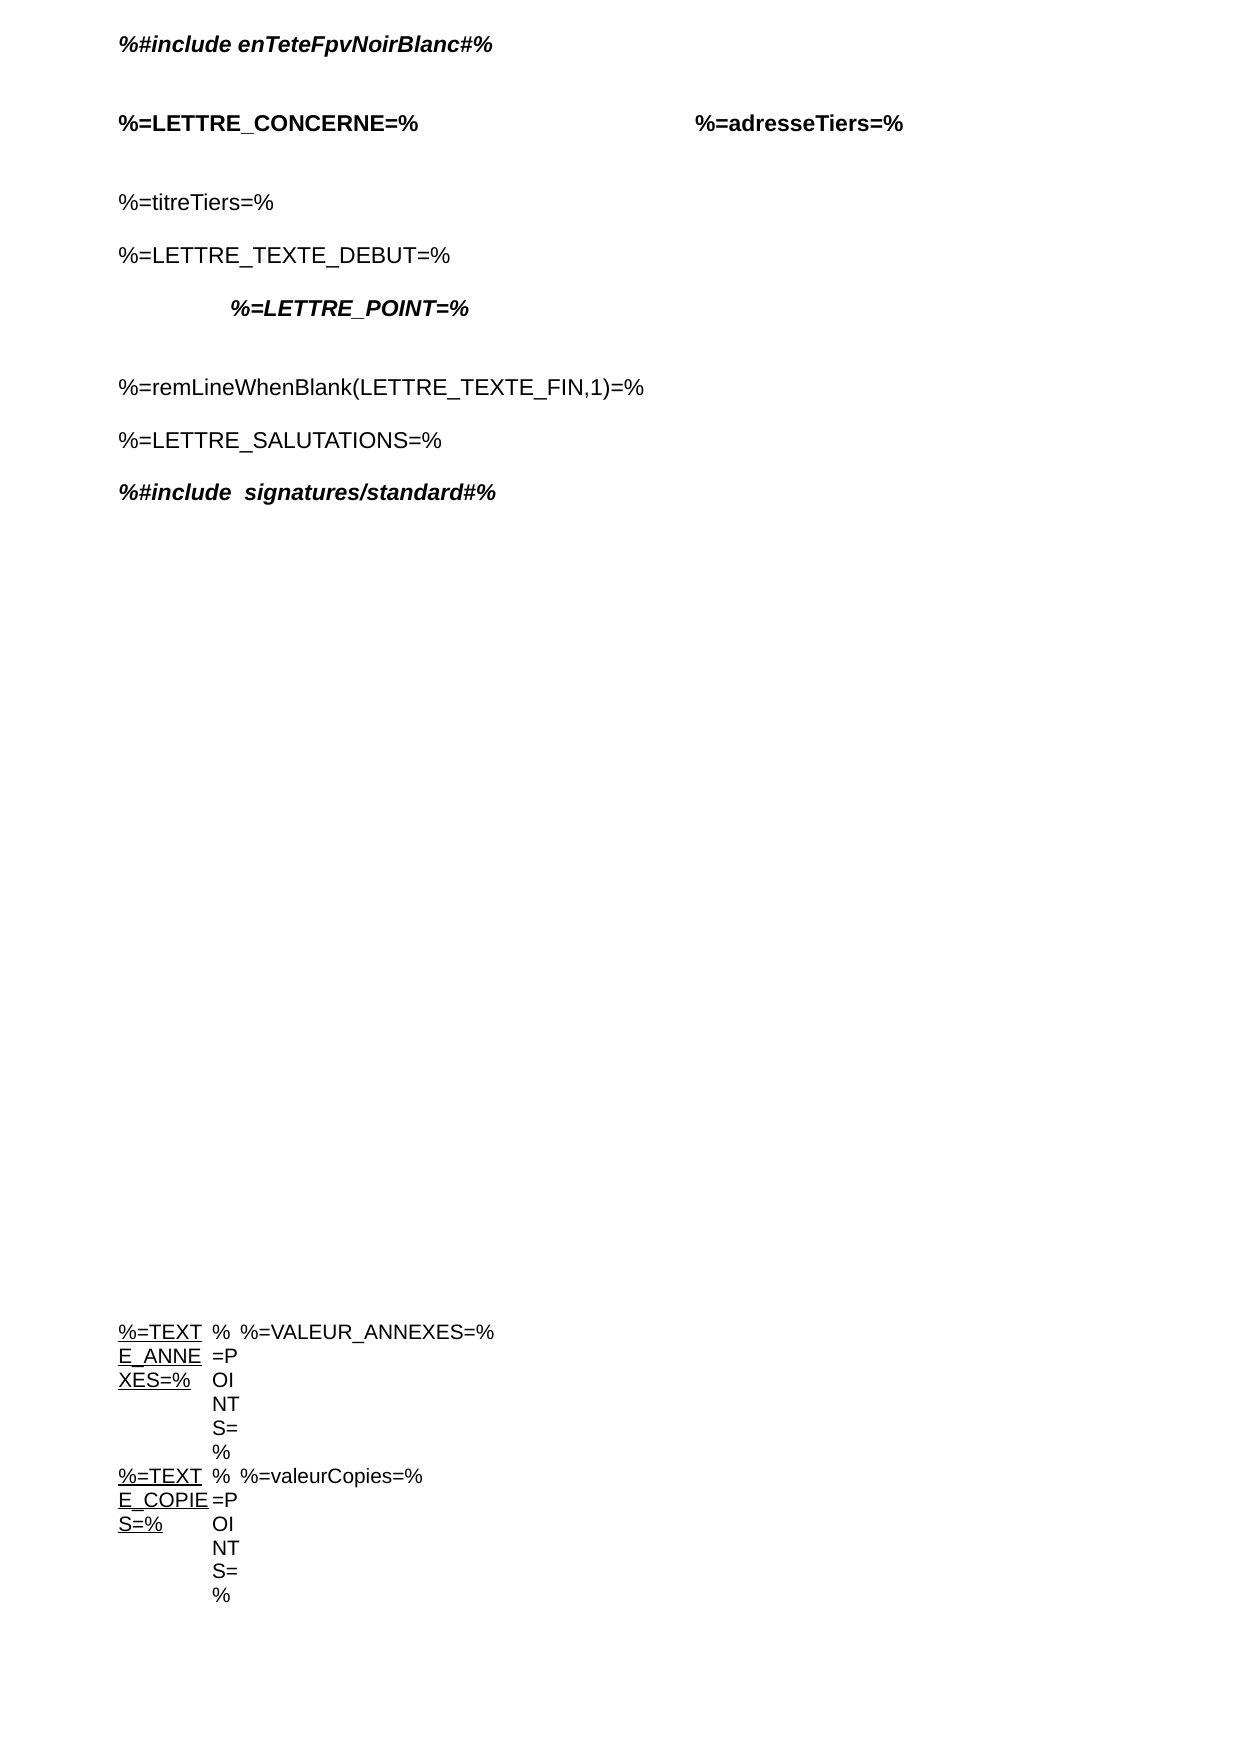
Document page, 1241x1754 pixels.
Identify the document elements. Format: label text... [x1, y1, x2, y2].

table_header %=LETTRE_CONCERNE=% [118, 110, 695, 137]
table_header %=adresseTiers=% [695, 110, 1122, 137]
text %#include signatures/standard#% [118, 479, 1122, 506]
text %=remLineWhenBlank(LETTRE_TEXTE_FIN,1)=% [118, 374, 1122, 400]
text %=LETTRE_SALUTATIONS=% [118, 427, 1122, 453]
text %#include enTeteFpvNoirBlanc#% [118, 31, 1122, 58]
table_header %=LETTRE_POINT=% [230, 295, 1122, 321]
text %=titreTiers=% [118, 189, 1122, 216]
text %=LETTRE_TEXTE_DEBUT=% [118, 242, 1122, 268]
